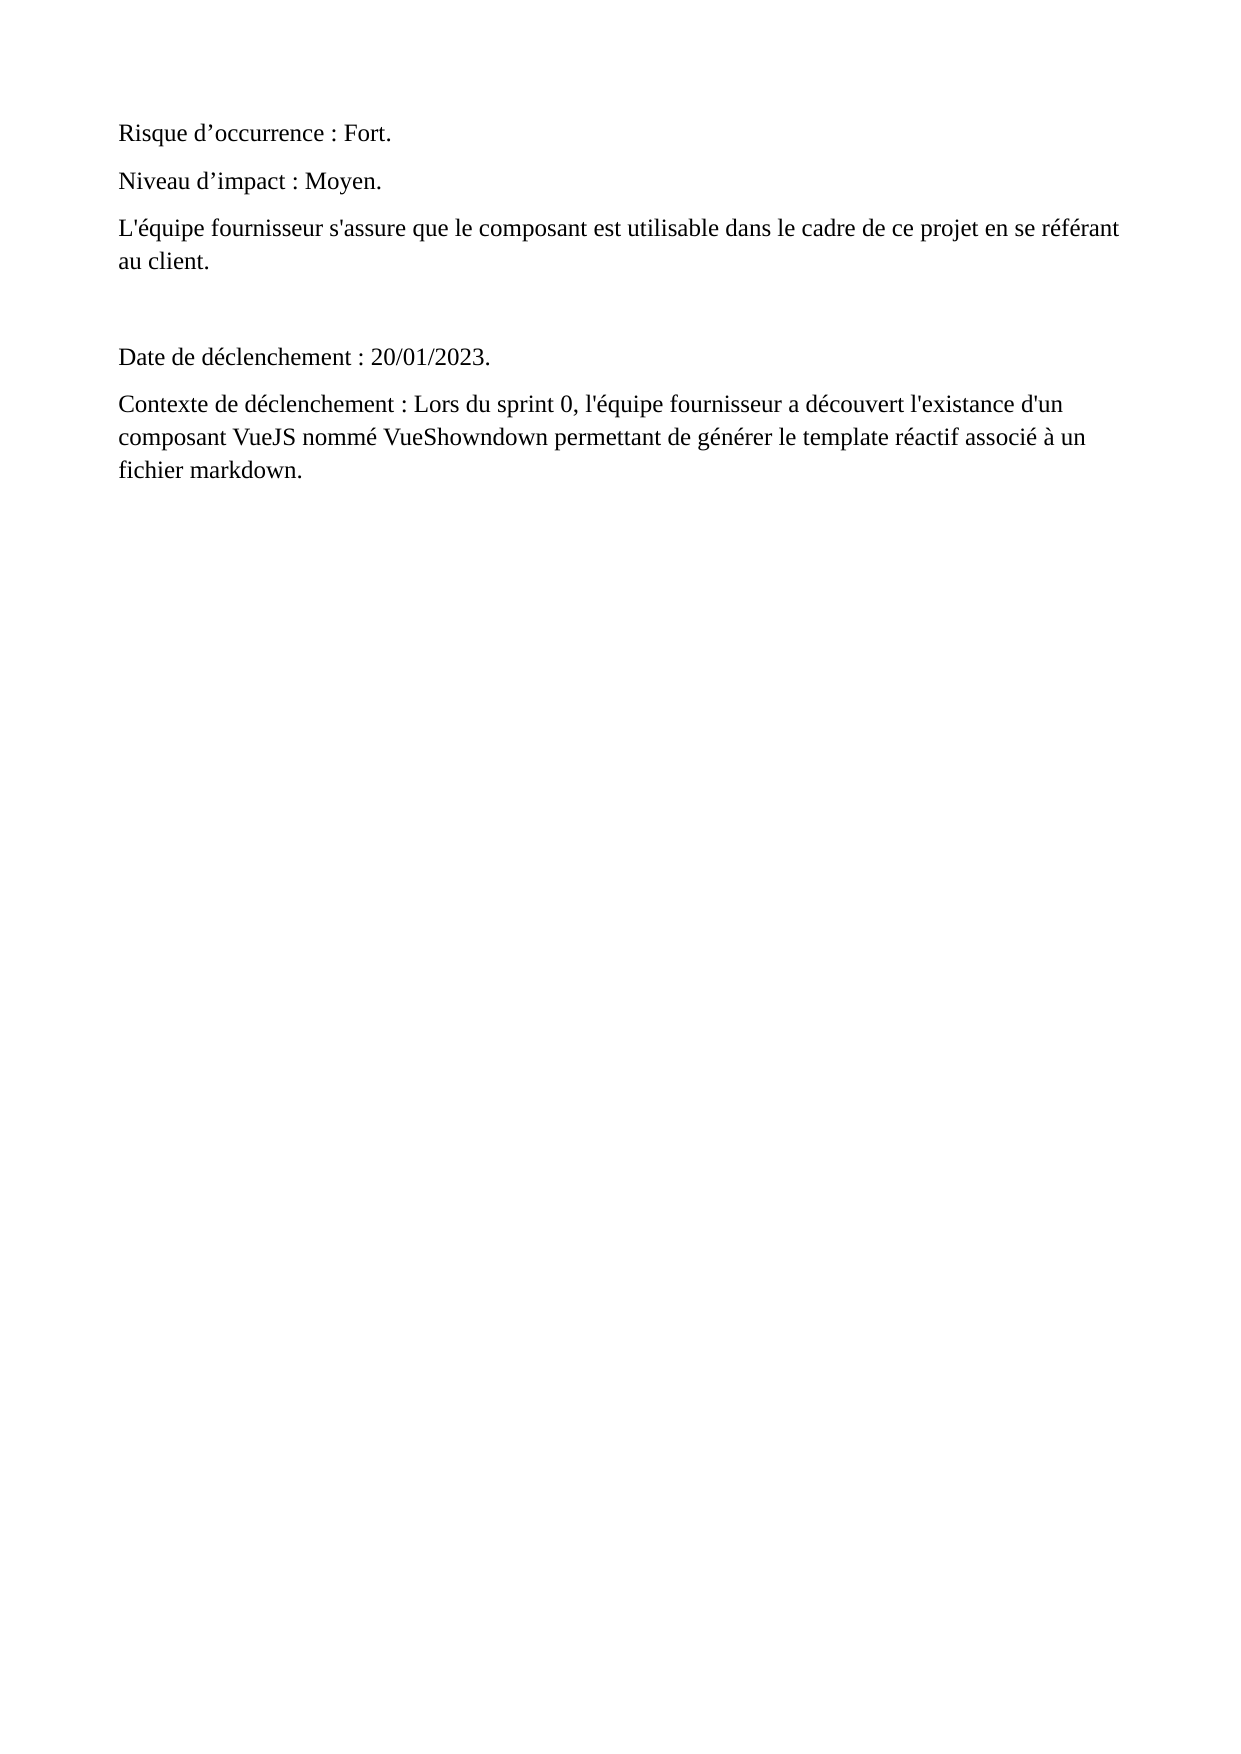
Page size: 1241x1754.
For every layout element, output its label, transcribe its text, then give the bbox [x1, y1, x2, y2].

text Date de déclenchement : 20/01/2023. [118, 342, 1122, 370]
text Niveau d’impact : Moyen. [118, 166, 1122, 194]
text Risque d’occurrence : Fort. [118, 118, 1122, 147]
text Contexte de déclenchement : Lors du sprint 0, l'équipe fournisseur a découvert l'existance d'un composant VueJS nommé VueShowndown permettant de générer le template réactif associé à un fichier markdown. [118, 389, 1122, 484]
text L'équipe fournisseur s'assure que le composant est utilisable dans le cadre de ce projet en se référant au client. [118, 213, 1122, 275]
